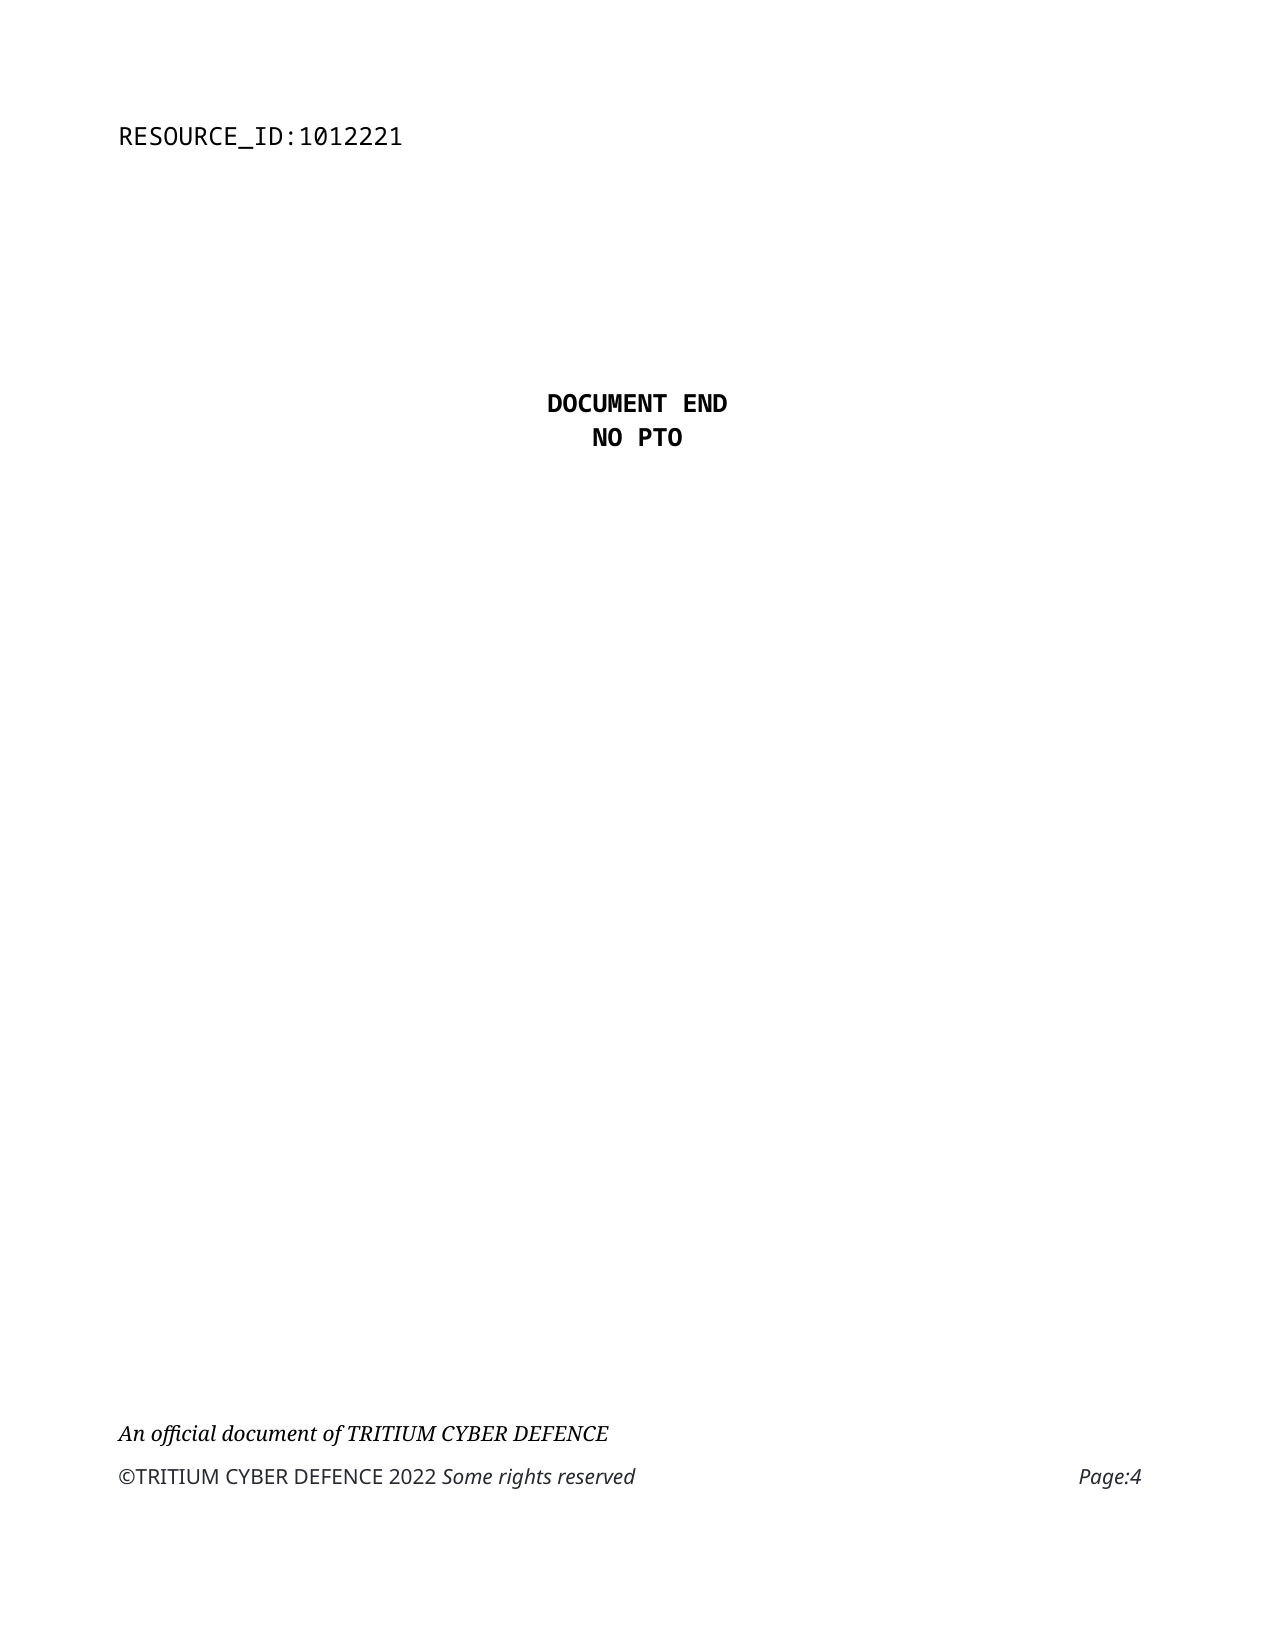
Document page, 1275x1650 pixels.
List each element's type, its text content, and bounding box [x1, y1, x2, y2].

text NO PTO [118, 420, 1157, 454]
text DOCUMENT END [118, 386, 1157, 420]
